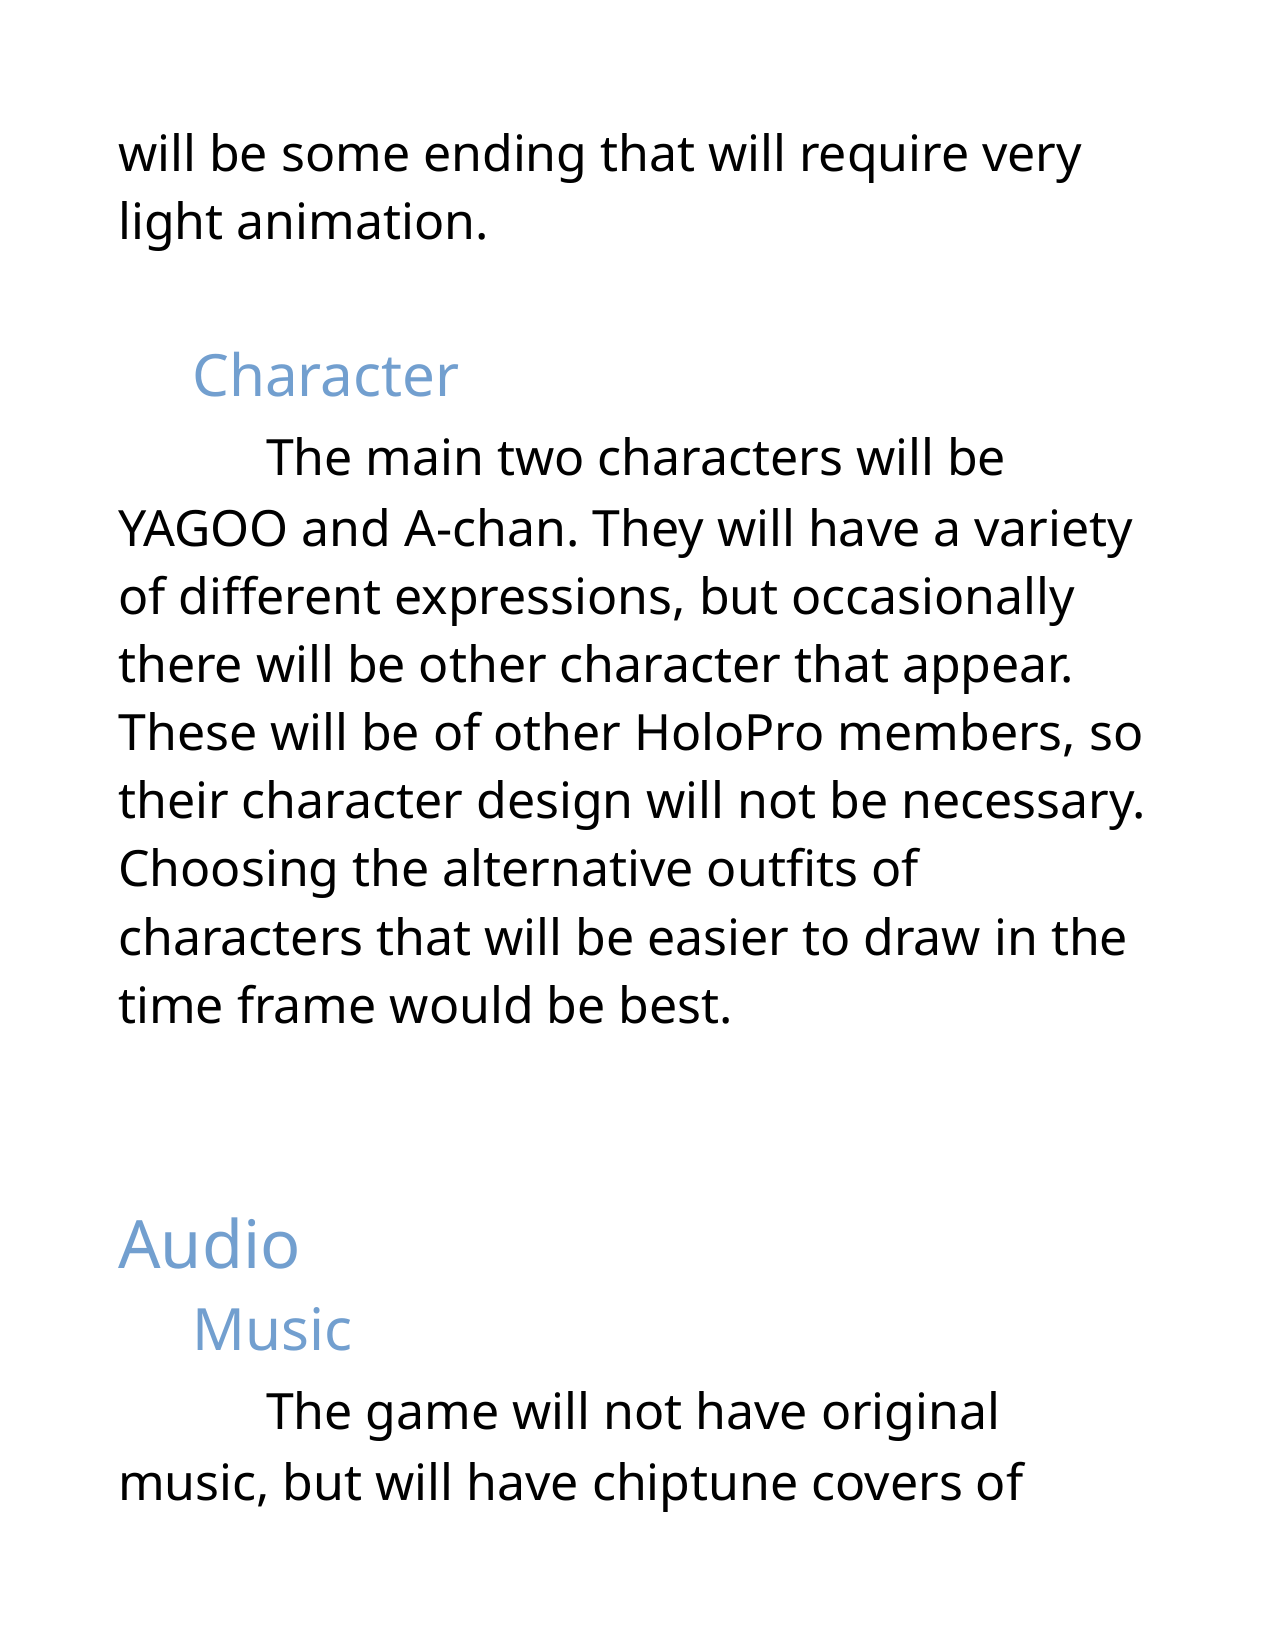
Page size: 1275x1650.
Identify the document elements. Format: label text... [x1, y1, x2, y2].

text Music [118, 1288, 1157, 1367]
text Audio [118, 1197, 1157, 1288]
text The game will not have original music, but will have chiptune covers of [118, 1367, 1157, 1515]
text The main two characters will be YAGOO and A-chan. They will have a variety of different expressions, but occasionally there will be other character that appear. These will be of other HoloPro members, so their character design will not be necessary. Choosing the alternative outfits of characters that will be easier to draw in the time frame would be best. [118, 413, 1157, 1038]
text Character [118, 334, 1157, 413]
text will be some ending that will require very light animation. [118, 118, 1157, 254]
